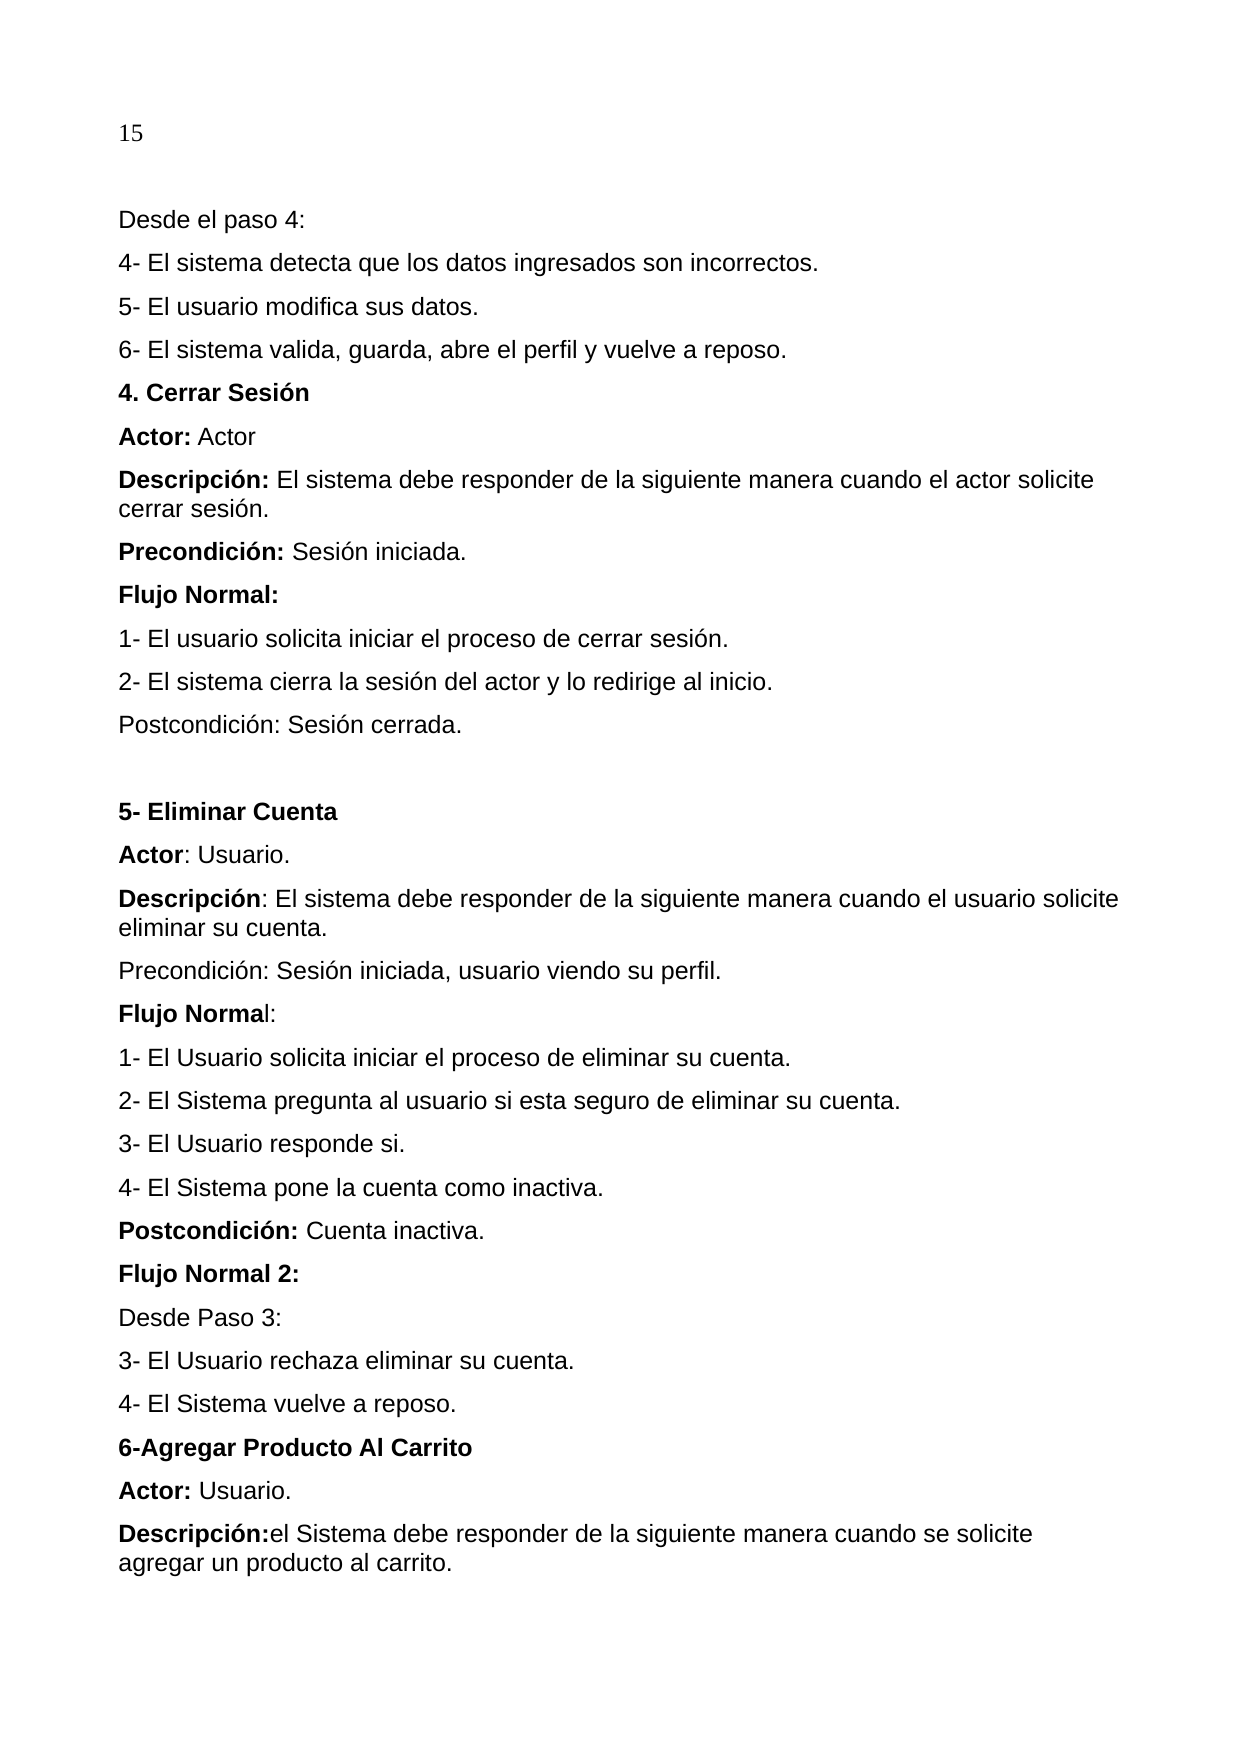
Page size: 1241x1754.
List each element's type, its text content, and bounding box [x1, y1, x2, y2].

text Flujo Normal: [118, 999, 1122, 1028]
text 3- El Usuario rechaza eliminar su cuenta. [118, 1346, 1122, 1375]
text Precondición: Sesión iniciada. [118, 537, 1122, 566]
text Actor: Actor [118, 422, 1122, 451]
text 1- El usuario solicita iniciar el proceso de cerrar sesión. [118, 624, 1122, 653]
text 2- El sistema cierra la sesión del actor y lo redirige al inicio. [118, 667, 1122, 696]
text 3- El Usuario responde si. [118, 1129, 1122, 1158]
text 1- El Usuario solicita iniciar el proceso de eliminar su cuenta. [118, 1043, 1122, 1071]
text Precondición: Sesión iniciada, usuario viendo su perfil. [118, 956, 1122, 985]
text 5- Eliminar Cuenta [118, 797, 1122, 826]
text Flujo Normal 2: [118, 1259, 1122, 1288]
text Postcondición: Sesión cerrada. [118, 711, 1122, 739]
text 6-Agregar Producto Al Carrito [118, 1433, 1122, 1461]
text 4. Cerrar Sesión [118, 378, 1122, 407]
text 5- El usuario modifica sus datos. [118, 292, 1122, 321]
text 4- El sistema detecta que los datos ingresados son incorrectos. [118, 248, 1122, 277]
text Flujo Normal: [118, 581, 1122, 609]
text Descripción:el Sistema debe responder de la siguiente manera cuando se solicite agregar un producto al carrito. [118, 1519, 1122, 1577]
text Postcondición: Cuenta inactiva. [118, 1216, 1122, 1245]
text Actor: Usuario. [118, 1476, 1122, 1505]
text 6- El sistema valida, guarda, abre el perfil y vuelve a reposo. [118, 335, 1122, 364]
text 4- El Sistema pone la cuenta como inactiva. [118, 1173, 1122, 1201]
text Descripción: El sistema debe responder de la siguiente manera cuando el usuario solicite eliminar su cuenta. [118, 884, 1122, 941]
text 4- El Sistema vuelve a reposo. [118, 1389, 1122, 1418]
text Actor: Usuario. [118, 841, 1122, 869]
text Desde el paso 4: [118, 205, 1122, 234]
text Descripción: El sistema debe responder de la siguiente manera cuando el actor solicite cerrar sesión. [118, 465, 1122, 523]
text 2- El Sistema pregunta al usuario si esta seguro de eliminar su cuenta. [118, 1086, 1122, 1115]
text Desde Paso 3: [118, 1303, 1122, 1331]
